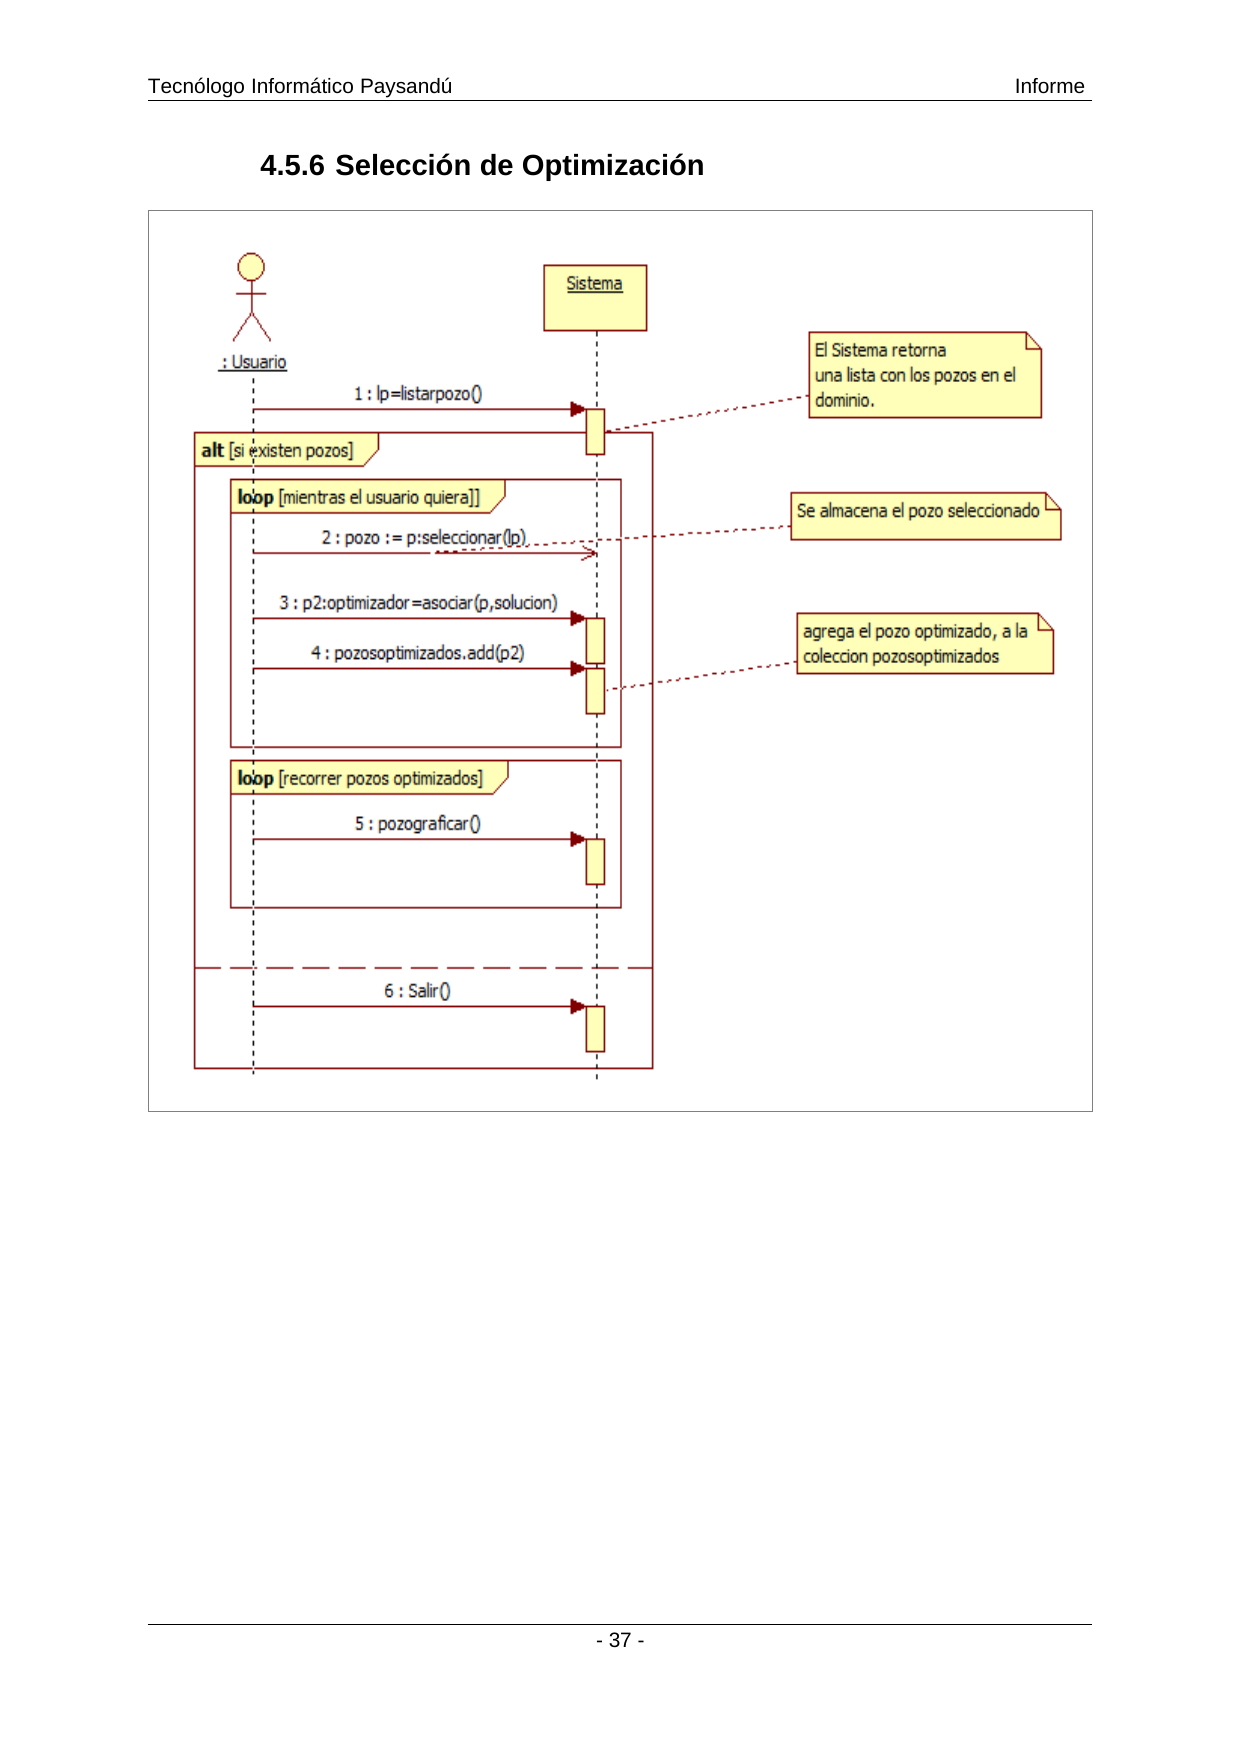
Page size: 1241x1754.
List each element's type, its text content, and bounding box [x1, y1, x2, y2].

picture [164, 219, 1077, 1103]
subtitle Selección de Optimización [260, 148, 1092, 181]
